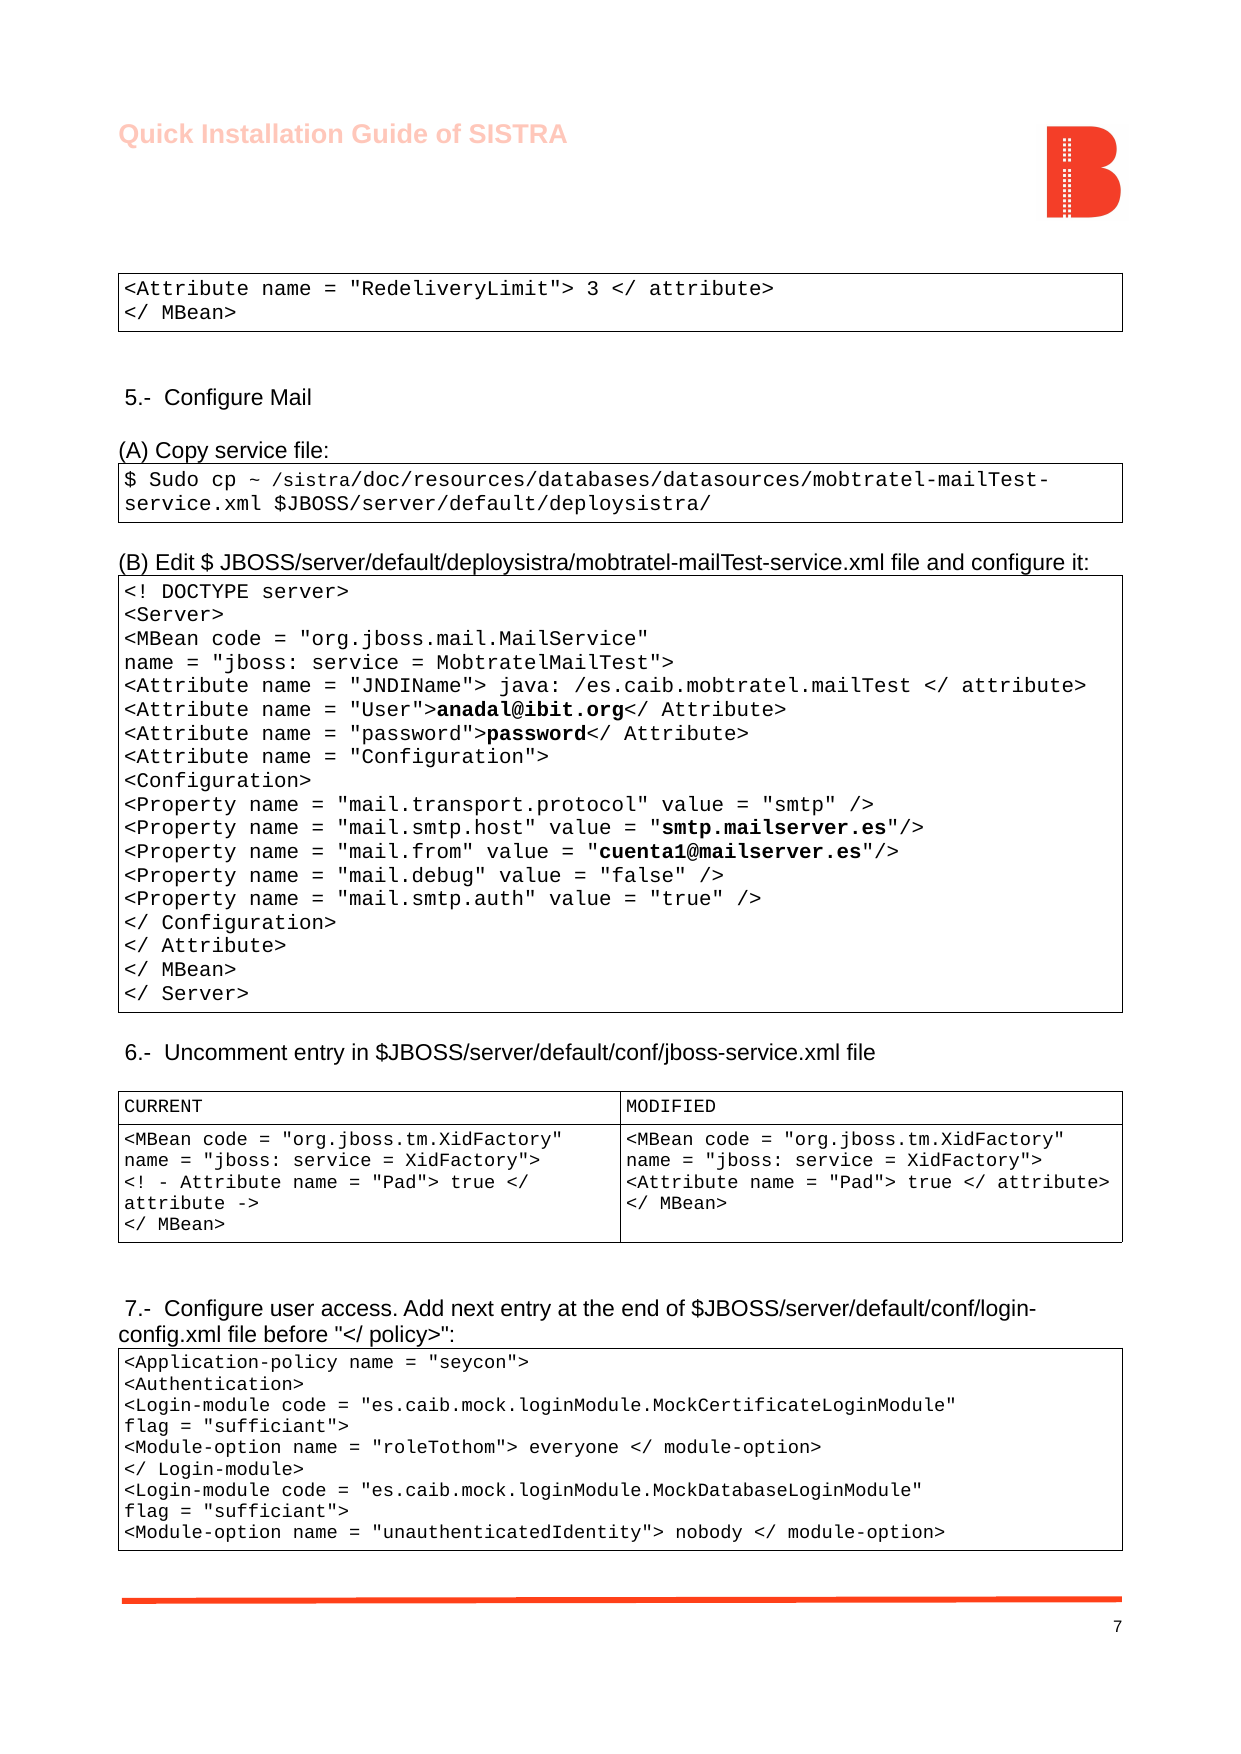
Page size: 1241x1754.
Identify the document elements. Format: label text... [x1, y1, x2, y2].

list Uncomment entry in $JBOSS/server/default/conf/jboss-service.xml file [118, 1039, 1122, 1065]
table_header CURRENT [119, 1092, 620, 1124]
text (B) Edit $ JBOSS/server/default/deploysistra/mobtratel-mailTest-service.xml file and configure it: [118, 549, 1122, 575]
list Configure user access. Add next entry at the end of $JBOSS/server/default/conf/login-config.xml file before "</ policy>": [118, 1295, 1122, 1347]
picture [1036, 124, 1130, 221]
table_header <! DOCTYPE server> <Server> <MBean code = "org.jboss.mail.MailService" name = "jboss: service = MobtratelMailTest"> <Attribute name = "JNDIName"> java: /es.caib.mobtratel.mailTest </ attribute> <Attribute name = "User">anadal@ibit.org</ Attribute> <Attribute name = "password">password</ Attribute> <Attribute name = "Configuration"> <Configuration> <Property name = "mail.transport.protocol" value = "smtp" /> <Property name = "mail.smtp.host" value = "smtp.mailserver.es"/> <Property name = "mail.from" value = "cuenta1@mailserver.es"/> <Property name = "mail.debug" value = "false" /> <Property name = "mail.smtp.auth" value = "true" /> </ Configuration> </ Attribute> </ MBean> </ Server> [119, 576, 1122, 1012]
table_header $ Sudo cp ~ /sistra/doc/resources/databases/datasources/mobtratel-mailTest-service.xml $JBOSS/server/default/deploysistra/ [119, 464, 1122, 522]
table_cell <MBean code = "org.jboss.tm.XidFactory" name = "jboss: service = XidFactory"> <! - Attribute name = "Pad"> true </ attribute -> </ MBean> [119, 1125, 620, 1242]
text (A) Copy service file: [118, 437, 1122, 463]
table_header MODIFIED [621, 1092, 1122, 1124]
table_cell <MBean code = "org.jboss.tm.XidFactory" name = "jboss: service = XidFactory"> <Attribute name = "Pad"> true </ attribute> </ MBean> [621, 1125, 1122, 1242]
table_header <Attribute name = "RedeliveryLimit"> 3 </ attribute> </ MBean> [119, 274, 1122, 331]
table_header <Application-policy name = "seycon"> <Authentication> <Login-module code = "es.caib.mock.loginModule.MockCertificateLoginModule" flag = "sufficiant"> <Module-option name = "roleTothom"> everyone </ module-option> </ Login-module> <Login-module code = "es.caib.mock.loginModule.MockDatabaseLoginModule" flag = "sufficiant"> <Module-option name = "unauthenticatedIdentity"> nobody </ module-option> [119, 1349, 1122, 1550]
list Configure Mail [118, 384, 1122, 411]
